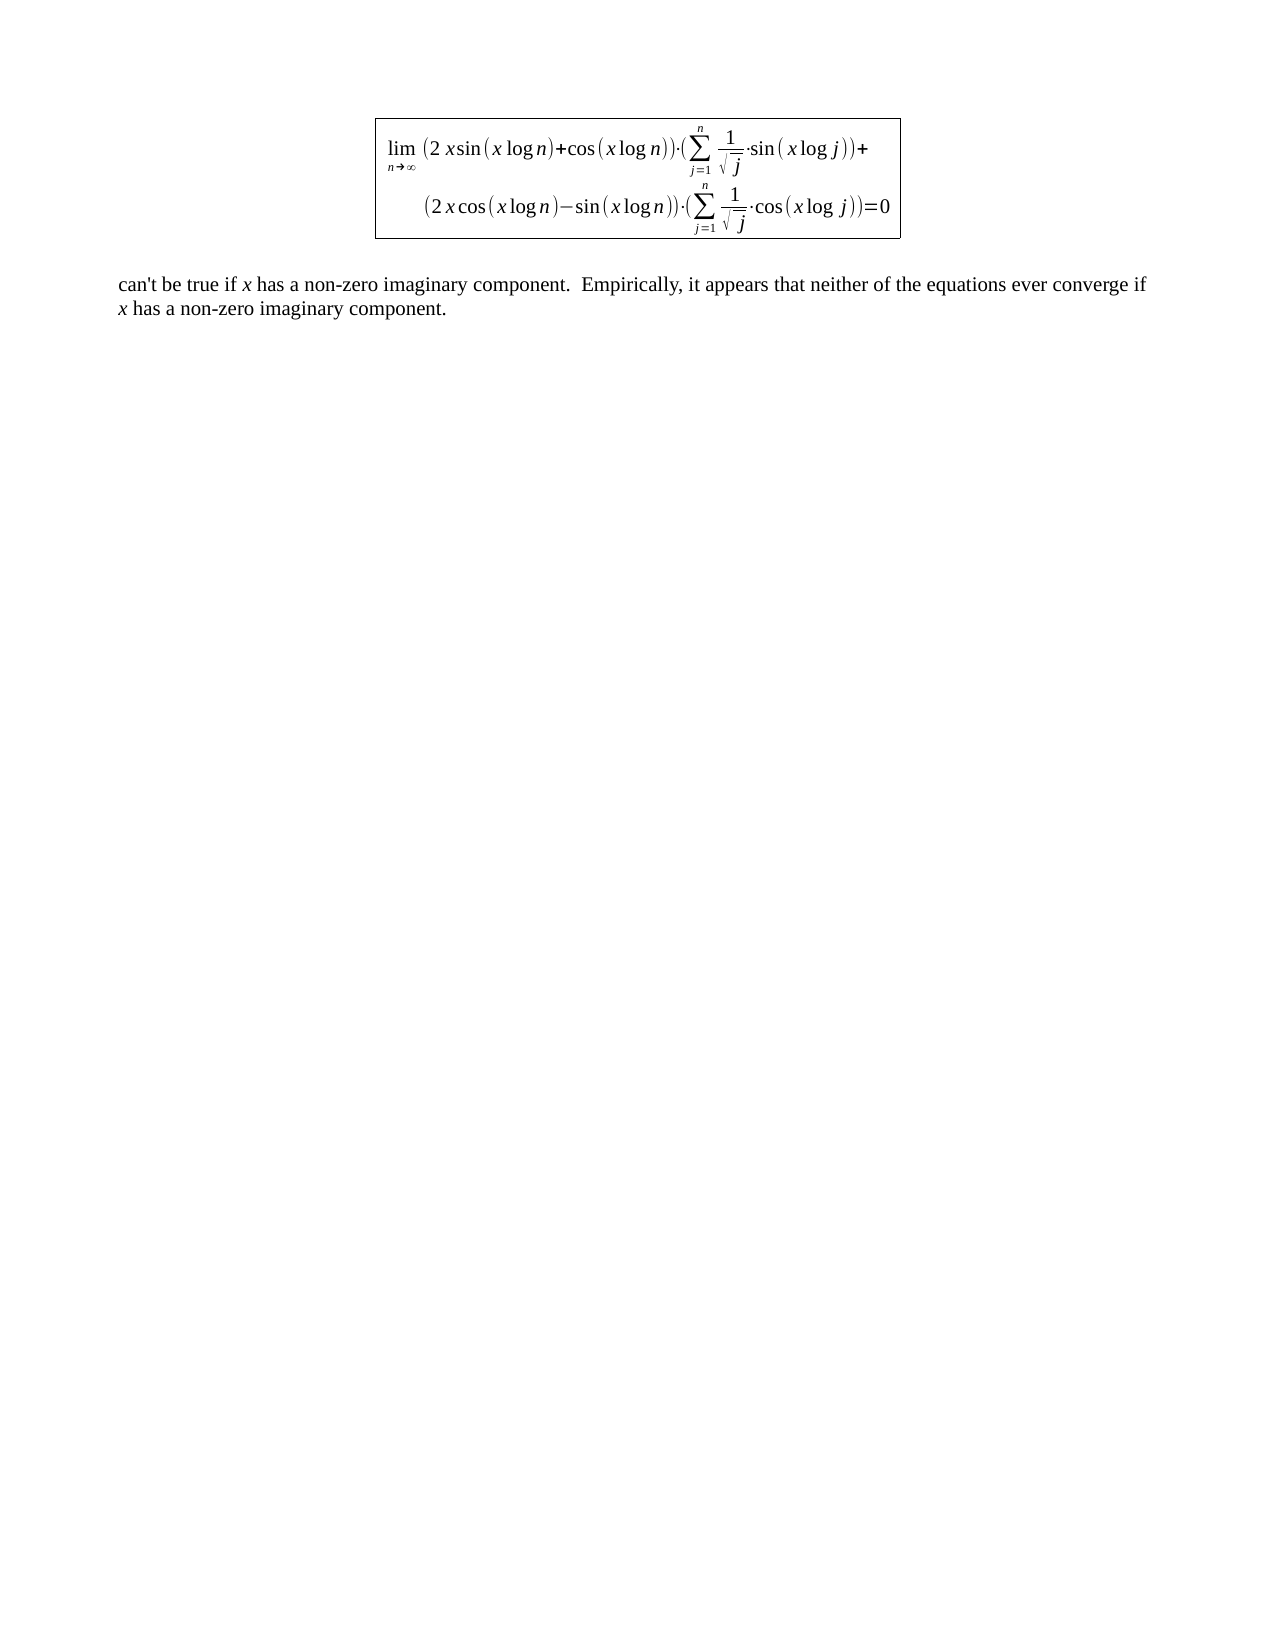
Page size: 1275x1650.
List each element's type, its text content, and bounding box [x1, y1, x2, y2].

text can't be true if x has a non-zero imaginary component. Empirically, it appears that neither of the equations ever converge if x has a non-zero imaginary component. [118, 272, 1157, 320]
